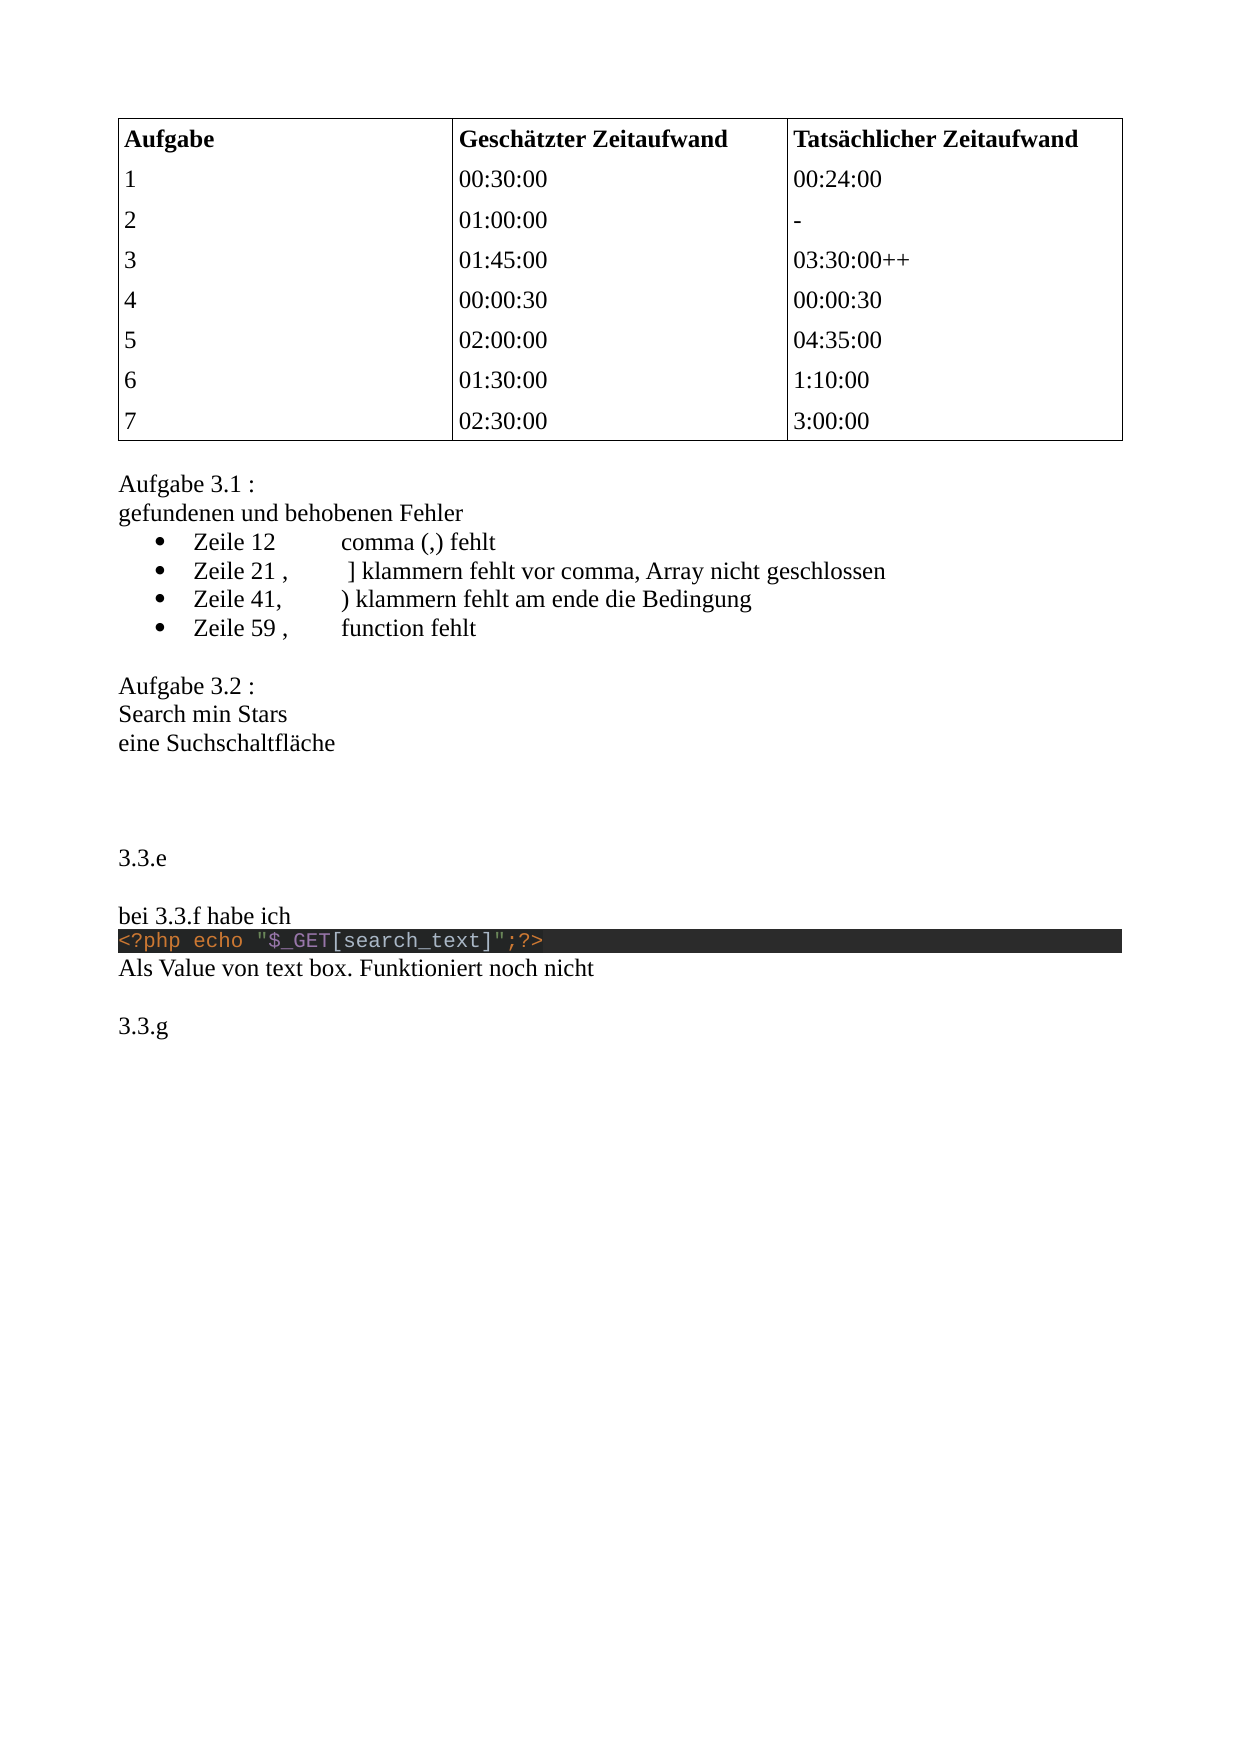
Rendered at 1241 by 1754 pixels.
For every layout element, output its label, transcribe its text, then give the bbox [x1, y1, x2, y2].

table_cell 1 [119, 159, 452, 199]
list 3.3.g [118, 1011, 1122, 1039]
text Aufgabe 3.1 : [118, 469, 1122, 498]
table_cell 01:00:00 [453, 199, 787, 239]
list Als Value von text box. Funktioniert noch nicht [118, 953, 1122, 982]
list Zeile 21 , ] klammern fehlt vor comma, Array nicht geschlossen [156, 556, 1122, 584]
list 3.3.e [118, 843, 1122, 872]
table_cell 00:24:00 [788, 159, 1122, 199]
table_header Tatsächlicher Zeitaufwand [788, 119, 1122, 159]
table_cell 02:00:00 [453, 320, 787, 360]
list Aufgabe 3.2 : [118, 671, 1122, 699]
table_cell 01:45:00 [453, 239, 787, 279]
list bei 3.3.f habe ich [118, 901, 1122, 929]
table_cell 2 [119, 199, 452, 239]
table_cell 3:00:00 [788, 400, 1122, 440]
table_cell 6 [119, 360, 452, 400]
table_cell 02:30:00 [453, 400, 787, 440]
table_cell 1:10:00 [788, 360, 1122, 400]
list Search min Stars [118, 699, 1122, 728]
list Zeile 41, ) klammern fehlt am ende die Bedingung [156, 584, 1122, 613]
text <?php echo "$_GET[search_text]";?> [118, 929, 1122, 953]
table_header Aufgabe [119, 119, 452, 159]
table_cell 04:35:00 [788, 320, 1122, 360]
table_cell 00:30:00 [453, 159, 787, 199]
list Zeile 59 , function fehlt [156, 613, 1122, 642]
table_cell 03:30:00++ [788, 239, 1122, 279]
table_cell 3 [119, 239, 452, 279]
table_cell 7 [119, 400, 452, 440]
table_header Geschätzter Zeitaufwand [453, 119, 787, 159]
list eine Suchschaltfläche [118, 728, 1122, 757]
list Zeile 12 comma (,) fehlt [156, 527, 1122, 556]
table_cell - [788, 199, 1122, 239]
text gefundenen und behobenen Fehler [118, 498, 1122, 527]
table_cell 00:00:30 [453, 280, 787, 320]
table_cell 01:30:00 [453, 360, 787, 400]
table_cell 00:00:30 [788, 280, 1122, 320]
table_cell 5 [119, 320, 452, 360]
table_cell 4 [119, 280, 452, 320]
